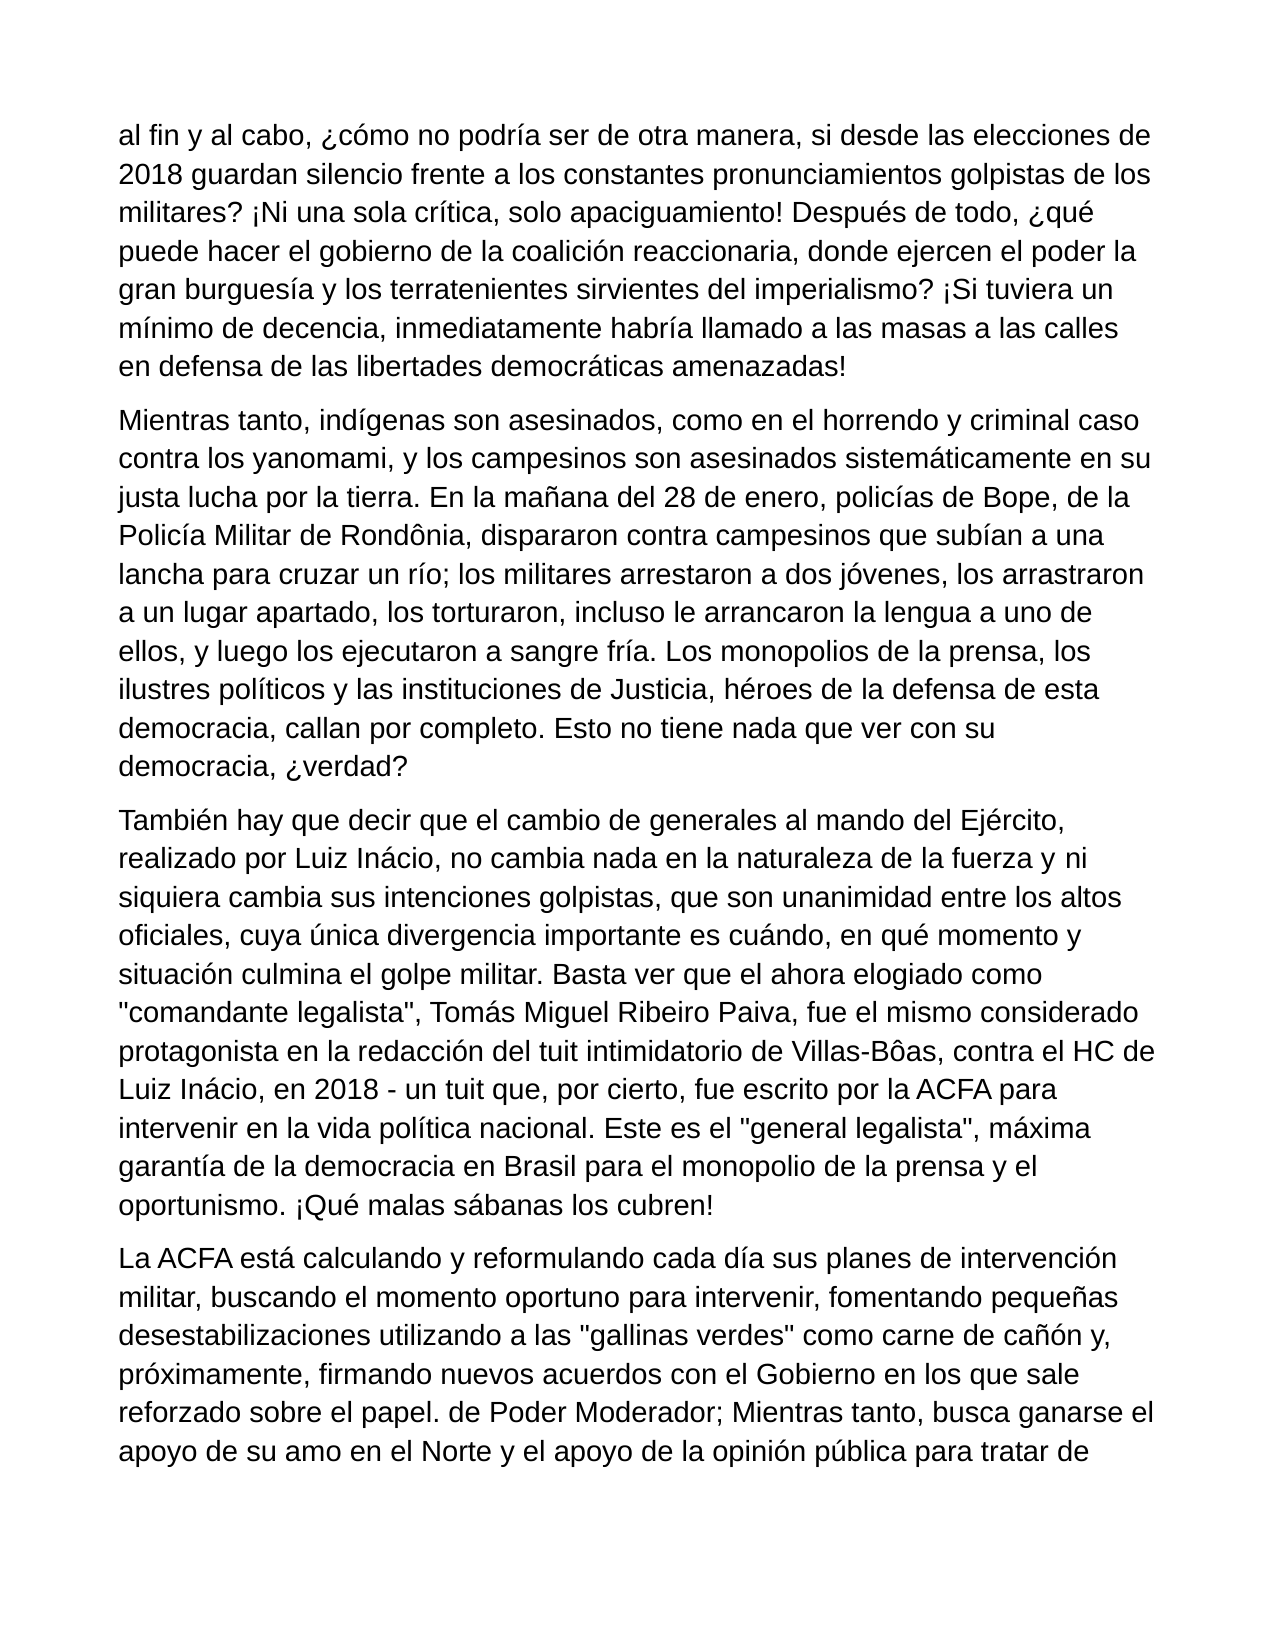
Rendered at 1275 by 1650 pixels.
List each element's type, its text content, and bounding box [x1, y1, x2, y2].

text al fin y al cabo, ¿cómo no podría ser de otra manera, si desde las elecciones de 2018 guardan silencio frente a los constantes pronunciamientos golpistas de los militares? ¡Ni una sola crítica, solo apaciguamiento! Después de todo, ¿qué puede hacer el gobierno de la coalición reaccionaria, donde ejercen el poder la gran burguesía y los terratenientes sirvientes del imperialismo? ¡Si tuviera un mínimo de decencia, inmediatamente habría llamado a las masas a las calles en defensa de las libertades democráticas amenazadas! [118, 118, 1157, 383]
text También hay que decir que el cambio de generales al mando del Ejército, realizado por Luiz Inácio, no cambia nada en la naturaleza de la fuerza y ​​ni siquiera cambia sus intenciones golpistas, que son unanimidad entre los altos oficiales, cuya única divergencia importante es cuándo, en qué momento y situación culmina el golpe militar. Basta ver que el ahora elogiado como "comandante legalista", Tomás Miguel Ribeiro Paiva, fue el mismo considerado protagonista en la redacción del tuit intimidatorio de Villas-Bôas, contra el HC de Luiz Inácio, en 2018 - un tuit que, por cierto, fue escrito por la ACFA para intervenir en la vida política nacional. Este es el "general legalista", máxima garantía de la democracia en Brasil para el monopolio de la prensa y el oportunismo. ¡Qué malas sábanas los cubren! [118, 802, 1157, 1221]
text Mientras tanto, indígenas son asesinados, como en el horrendo y criminal caso contra los yanomami, y los campesinos son asesinados sistemáticamente en su justa lucha por la tierra. En la mañana del 28 de enero, policías de Bope, de la Policía Militar de Rondônia, dispararon contra campesinos que subían a una lancha para cruzar un río; los militares arrestaron a dos jóvenes, los arrastraron a un lugar apartado, los torturaron, incluso le arrancaron la lengua a uno de ellos, y luego los ejecutaron a sangre fría. Los monopolios de la prensa, los ilustres políticos y las instituciones de Justicia, héroes de la defensa de esta democracia, callan por completo. Esto no tiene nada que ver con su democracia, ¿verdad? [118, 402, 1157, 783]
text La ACFA está calculando y reformulando cada día sus planes de intervención militar, buscando el momento oportuno para intervenir, fomentando pequeñas desestabilizaciones utilizando a las "gallinas verdes" como carne de cañón y, próximamente, firmando nuevos acuerdos con el Gobierno en los que sale reforzado sobre el papel. de Poder Moderador; Mientras tanto, busca ganarse el apoyo de su amo en el Norte y el apoyo de la opinión pública para tratar de [118, 1241, 1157, 1467]
